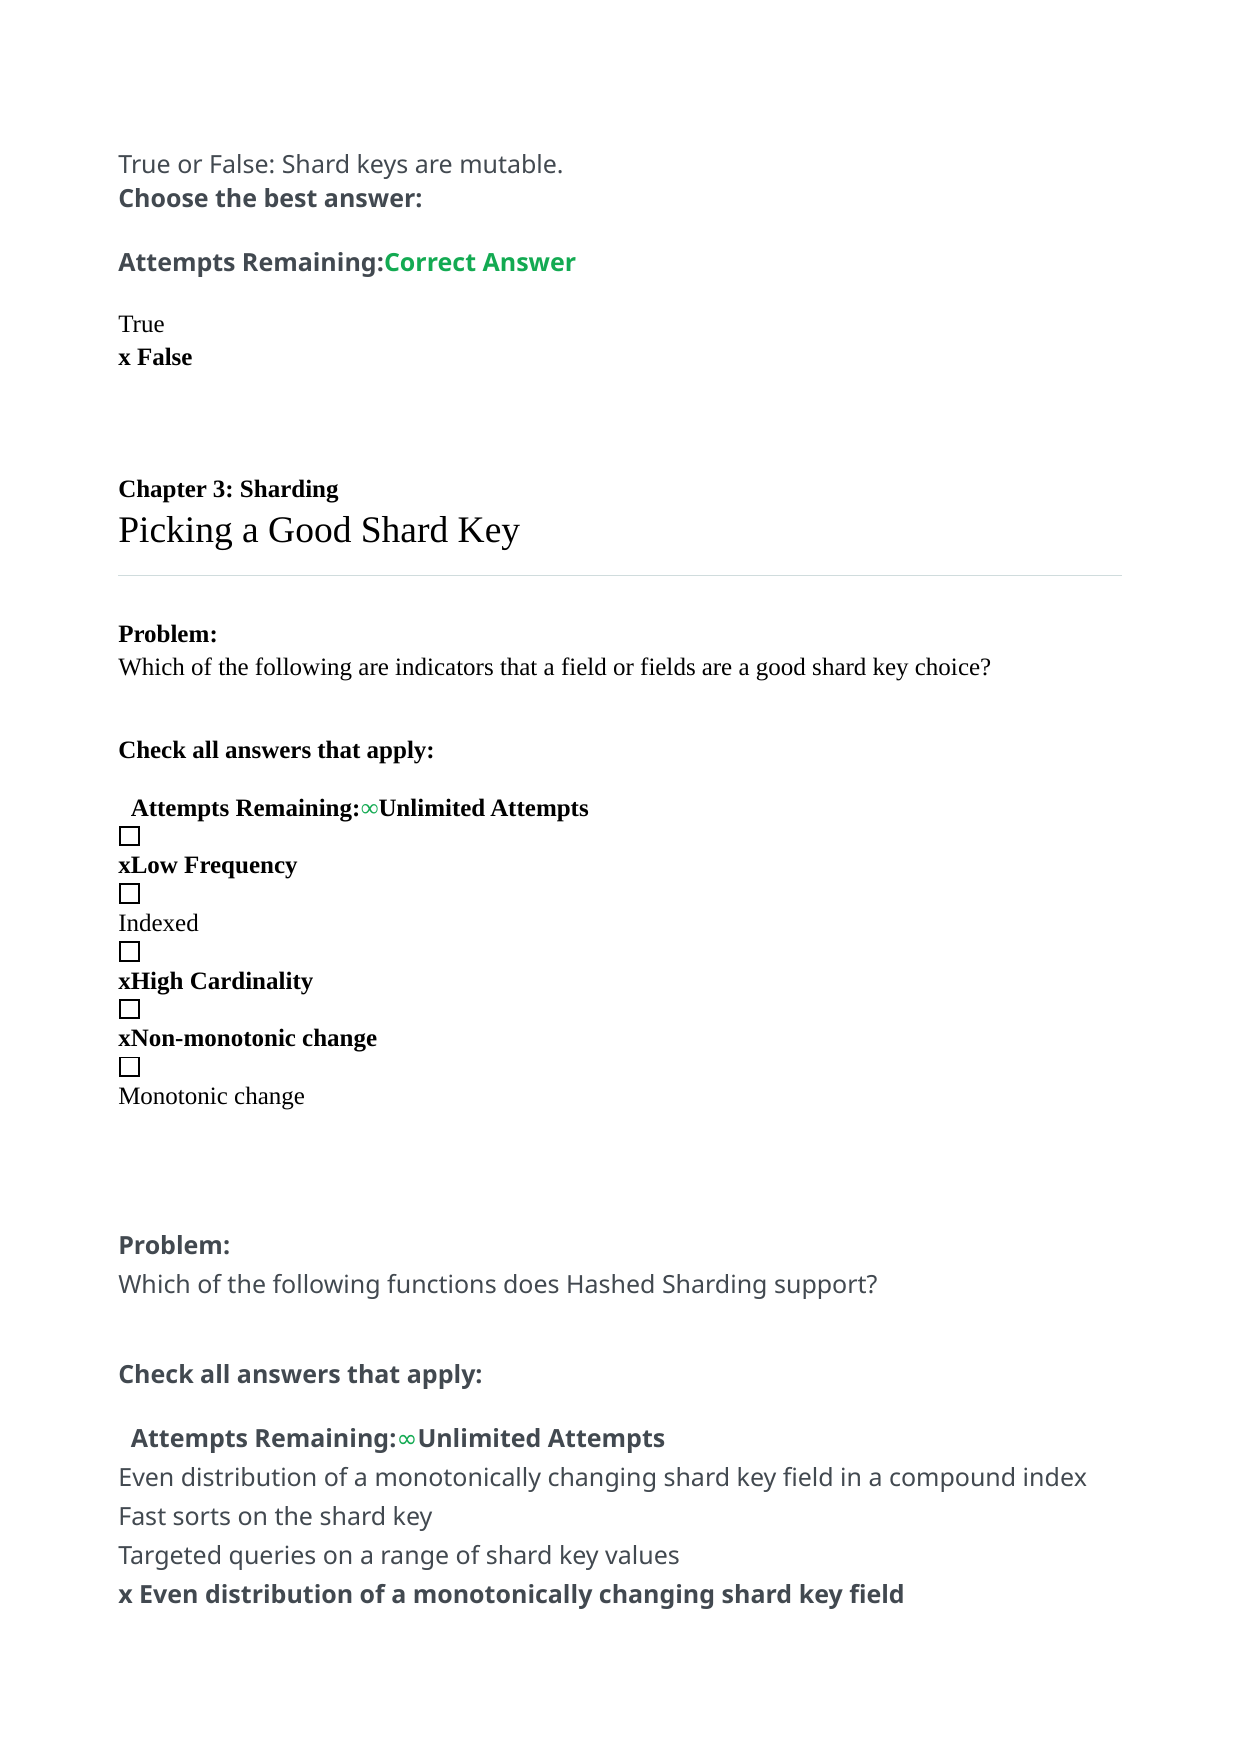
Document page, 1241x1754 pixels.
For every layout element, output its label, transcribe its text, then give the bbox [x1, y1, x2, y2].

text Targeted queries on a range of shard key values [118, 1538, 1097, 1572]
text x Even distribution of a monotonically changing shard key field [118, 1577, 1097, 1611]
text Check all answers that apply: [118, 1356, 1122, 1390]
text Attempts Remaining:∞Unlimited Attempts [131, 1420, 1109, 1454]
text Even distribution of a monotonically changing shard key field in a compound index [118, 1459, 1097, 1494]
text Problem: [118, 619, 1122, 647]
text Attempts Remaining:∞Unlimited Attempts [131, 793, 1109, 821]
text Which of the following functions does Hashed Sharding support? [118, 1267, 1122, 1301]
text Check all answers that apply: [118, 735, 1122, 763]
text Chapter 3: Sharding [118, 441, 1097, 503]
subtitle Picking a Good Shard Key [118, 507, 1122, 575]
text Indexed [118, 908, 1122, 937]
text x False [118, 342, 1097, 371]
text Monotonic change [118, 1081, 1122, 1110]
text True [118, 309, 1097, 338]
text Problem: [118, 1228, 1097, 1262]
text Which of the following are indicators that a field or fields are a good shard key choice? [118, 652, 1122, 680]
text xNon-monotonic change [118, 1023, 1122, 1052]
text Fast sorts on the shard key [118, 1499, 1097, 1533]
text True or False: Shard keys are mutable. [118, 147, 1122, 181]
text xHigh Cardinality [118, 966, 1122, 994]
text Choose the best answer: [118, 181, 1122, 215]
text xLow Frequency [118, 850, 1122, 879]
text Attempts Remaining:Correct Answer [118, 245, 1122, 279]
